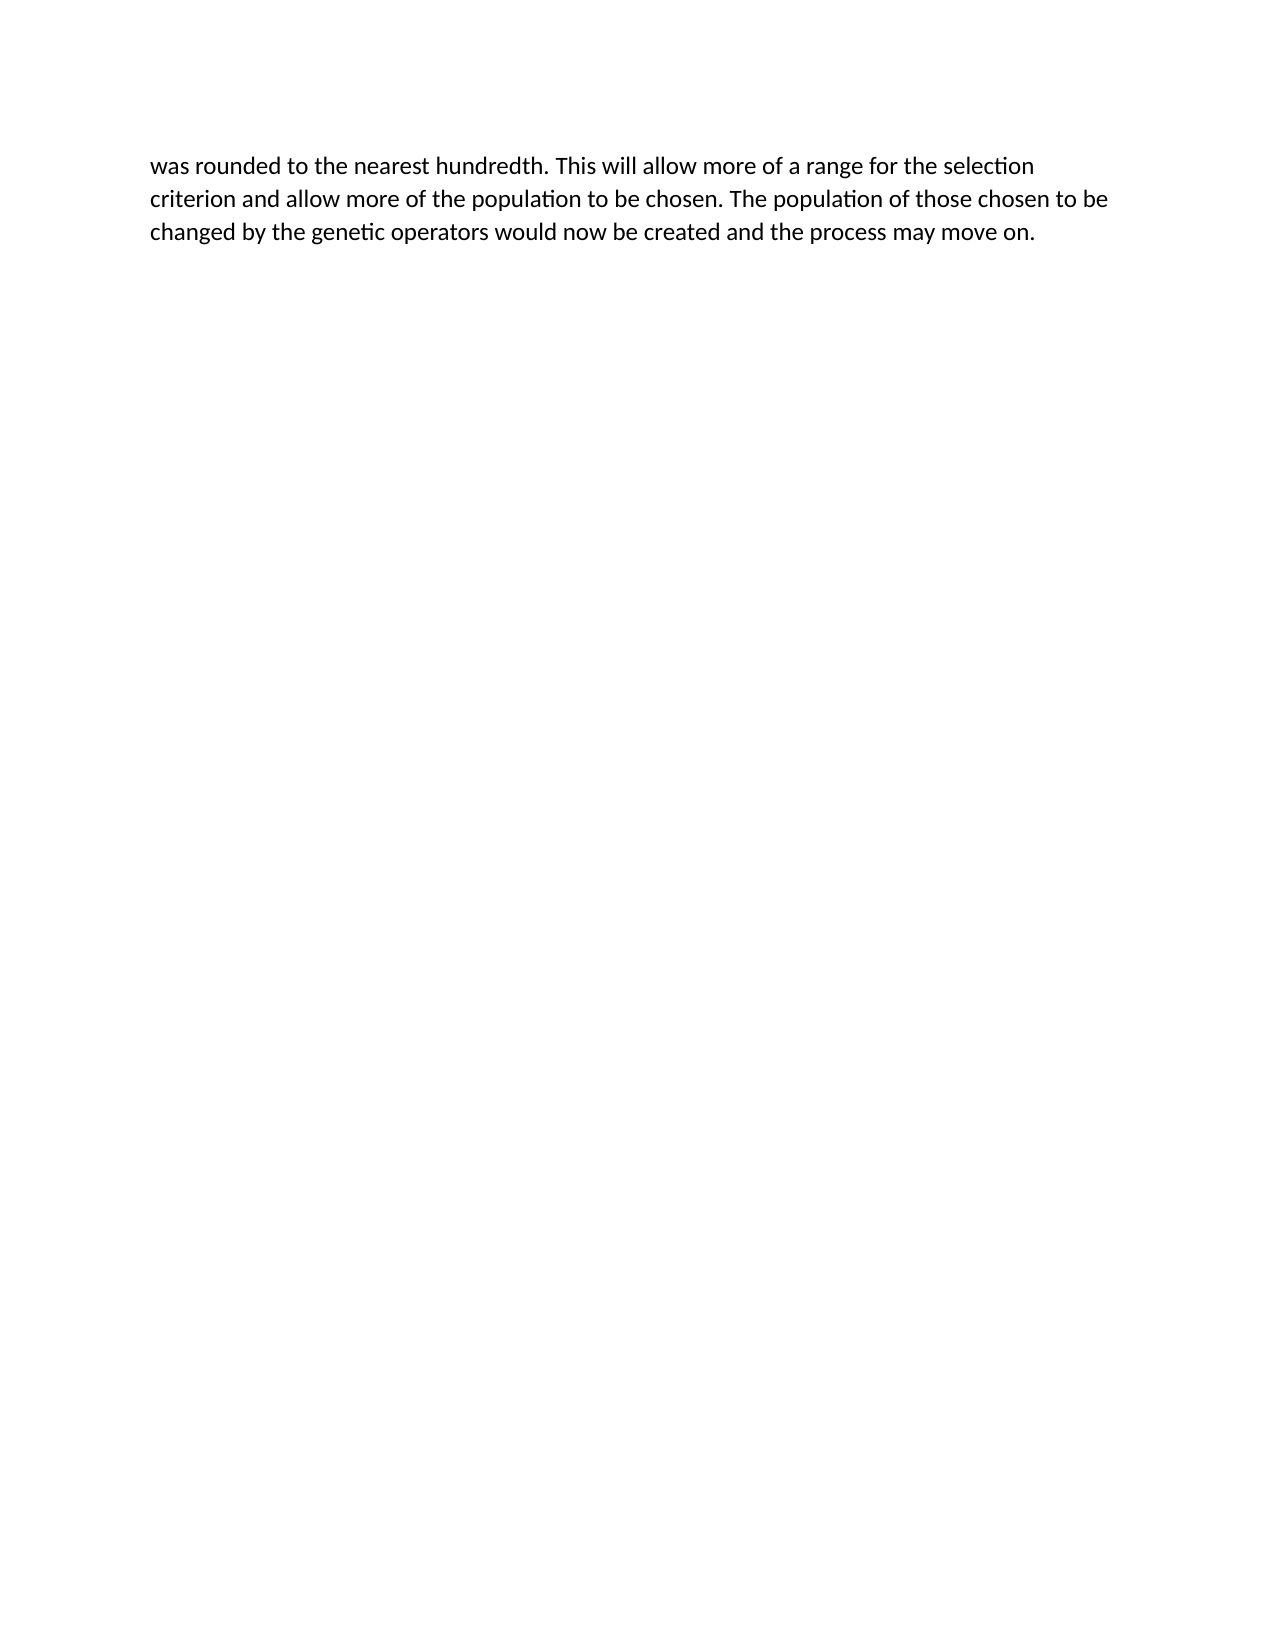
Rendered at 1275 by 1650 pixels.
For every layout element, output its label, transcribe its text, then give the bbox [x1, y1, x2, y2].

text was rounded to the nearest hundredth. This will allow more of a range for the selection criterion and allow more of the population to be chosen. The population of those chosen to be changed by the genetic operators would now be created and the process may move on. [150, 150, 1125, 246]
